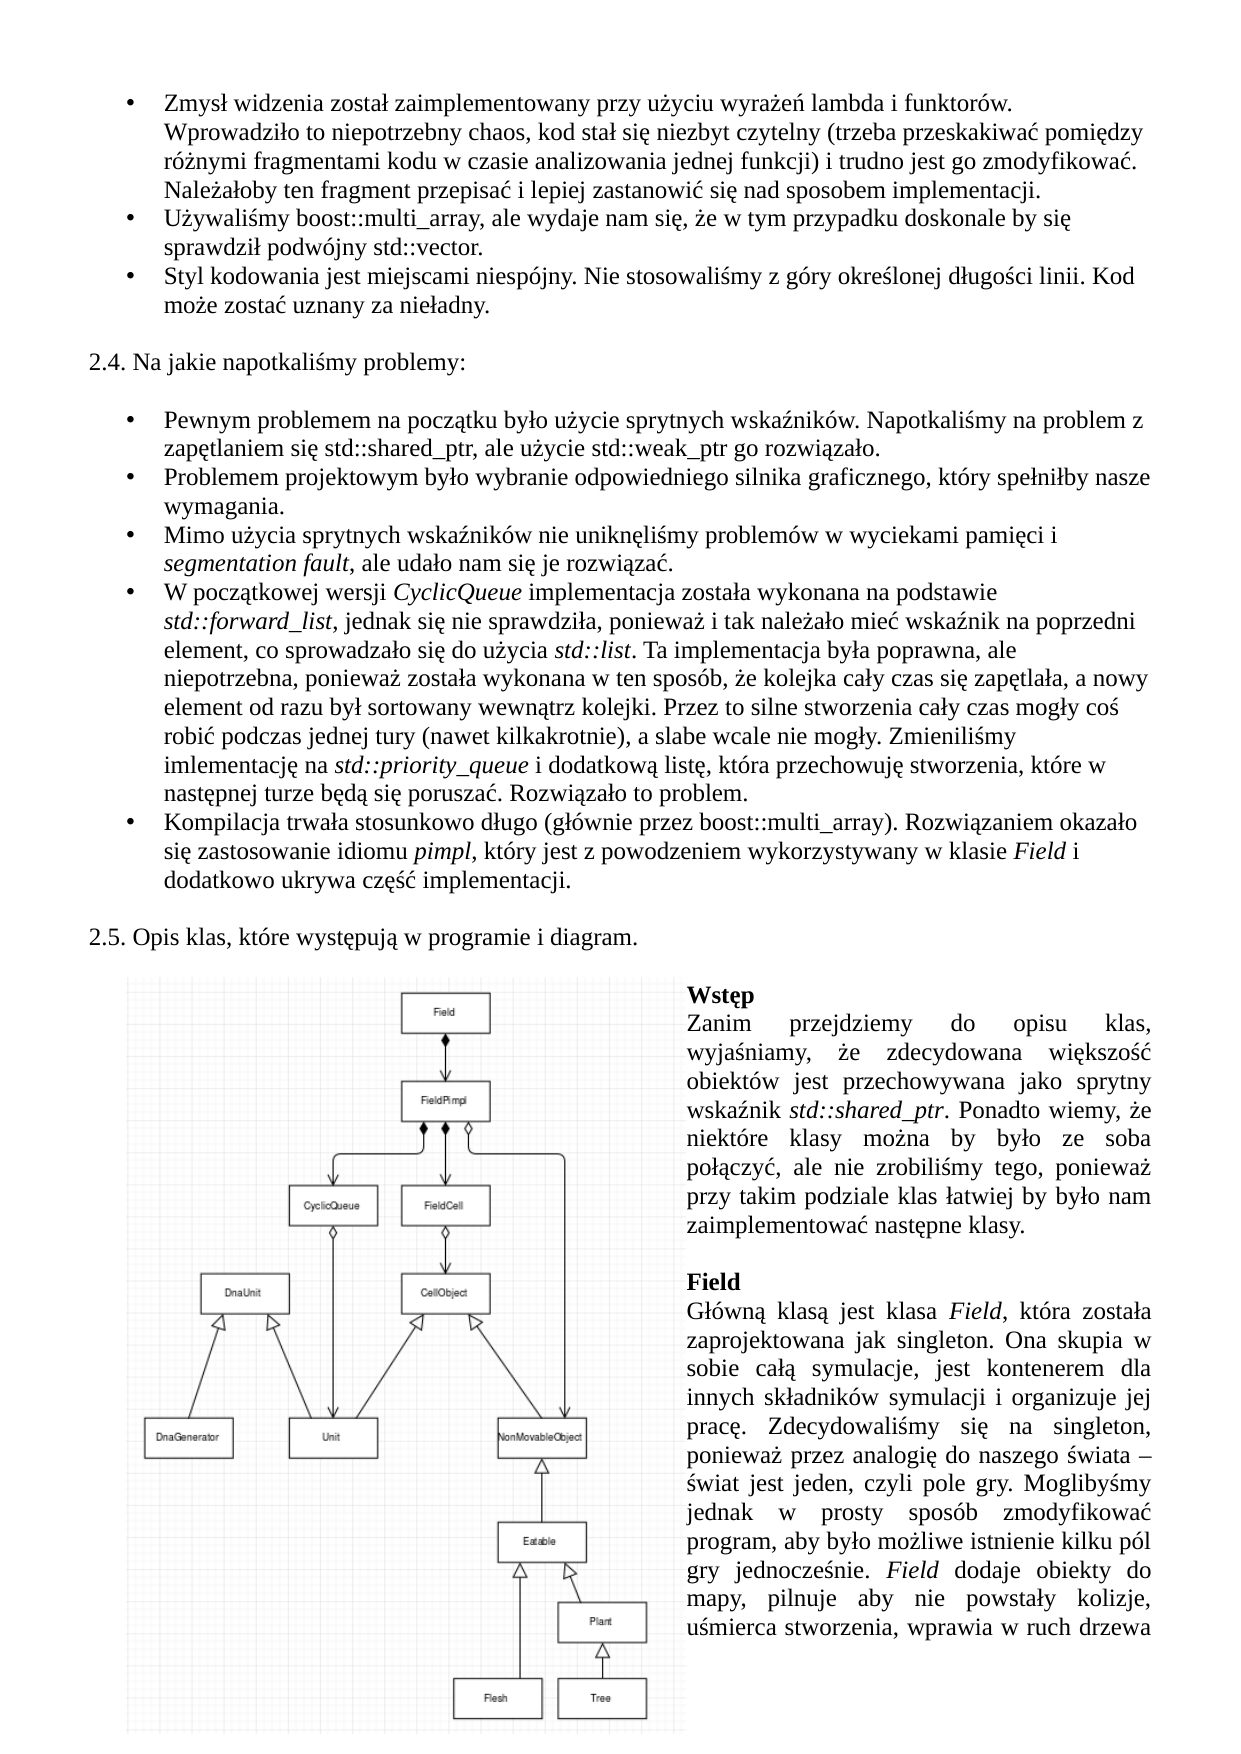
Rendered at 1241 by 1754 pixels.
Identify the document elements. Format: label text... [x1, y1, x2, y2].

list Pewnym problemem na początku było użycie sprytnych wskaźników. Napotkaliśmy na problem z zapętlaniem się std::shared_ptr, ale użycie std::weak_ptr go rozwiązało. [126, 405, 1152, 462]
list Kompilacja trwała stosunkowo długo (głównie przez boost::multi_array). Rozwiązaniem okazało się zastosowanie idiomu pimpl, który jest z powodzeniem wykorzystywany w klasie Field i dodatkowo ukrywa część implementacji. [126, 807, 1152, 893]
list Mimo użycia sprytnych wskaźników nie uniknęliśmy problemów w wyciekami pamięci i segmentation fault, ale udało nam się je rozwiązać. [126, 520, 1152, 577]
text [88, 980, 125, 1008]
text [88, 1296, 125, 1641]
text 2.4. Na jakie napotkaliśmy problemy: [88, 347, 1152, 376]
text Główną klasą jest klasa Field, która została zaprojektowana jak singleton. Ona skupia w sobie całą symulacje, jest kontenerem dla innych składników symulacji i organizuje jej pracę. Zdecydowaliśmy się na singleton, ponieważ przez analogię do naszego świata – świat jest jeden, czyli pole gry. Moglibyśmy jednak w prosty sposób zmodyfikować program, aby było możliwe istnienie kilku pól gry jednocześnie. Field dodaje obiekty do mapy, pilnuje aby nie powstały kolizje, uśmierca stworzenia, wprawia w ruch drzewa [687, 1296, 1152, 1641]
text Zanim przejdziemy do opisu klas, wyjaśniamy, że zdecydowana większość obiektów jest przechowywana jako sprytny wskaźnik std::shared_ptr. Ponadto wiemy, że niektóre klasy można by było ze soba połączyć, ale nie zrobiliśmy tego, ponieważ przy takim podziale klas łatwiej by było nam zaimplementować następne klasy. [687, 1008, 1152, 1238]
text 2.5. Opis klas, które występują w programie i diagram. [88, 922, 1152, 951]
list W początkowej wersji CyclicQueue implementacja została wykonana na podstawie std::forward_list, jednak się nie sprawdziła, ponieważ i tak należało mieć wskaźnik na poprzedni element, co sprowadzało się do użycia std::list. Ta implementacja była poprawna, ale niepotrzebna, ponieważ została wykonana w ten sposób, że kolejka cały czas się zapętlała, a nowy element od razu był sortowany wewnątrz kolejki. Przez to silne stworzenia cały czas mogły coś robić podczas jednej tury (nawet kilkakrotnie), a slabe wcale nie mogły. Zmieniliśmy imlementację na std::priority_queue i dodatkową listę, która przechowuję stworzenia, które w następnej turze będą się poruszać. Rozwiązało to problem. [126, 577, 1152, 807]
list Styl kodowania jest miejscami niespójny. Nie stosowaliśmy z góry określonej długości linii. Kod może zostać uznany za nieładny. [126, 261, 1152, 318]
picture [125, 977, 687, 1734]
text [88, 1008, 125, 1238]
text Wstęp [687, 980, 1152, 1008]
list Używaliśmy boost::multi_array, ale wydaje nam się, że w tym przypadku doskonale by się sprawdził podwójny std::vector. [126, 203, 1152, 261]
text [88, 1267, 125, 1296]
list Zmysł widzenia został zaimplementowany przy użyciu wyrażeń lambda i funktorów. Wprowadziło to niepotrzebny chaos, kod stał się niezbyt czytelny (trzeba przeskakiwać pomiędzy różnymi fragmentami kodu w czasie analizowania jednej funkcji) i trudno jest go zmodyfikować. Należałoby ten fragment przepisać i lepiej zastanowić się nad sposobem implementacji. [126, 88, 1152, 203]
text Field [687, 1267, 1152, 1296]
list Problemem projektowym było wybranie odpowiedniego silnika graficznego, który spełniłby nasze wymagania. [126, 462, 1152, 520]
